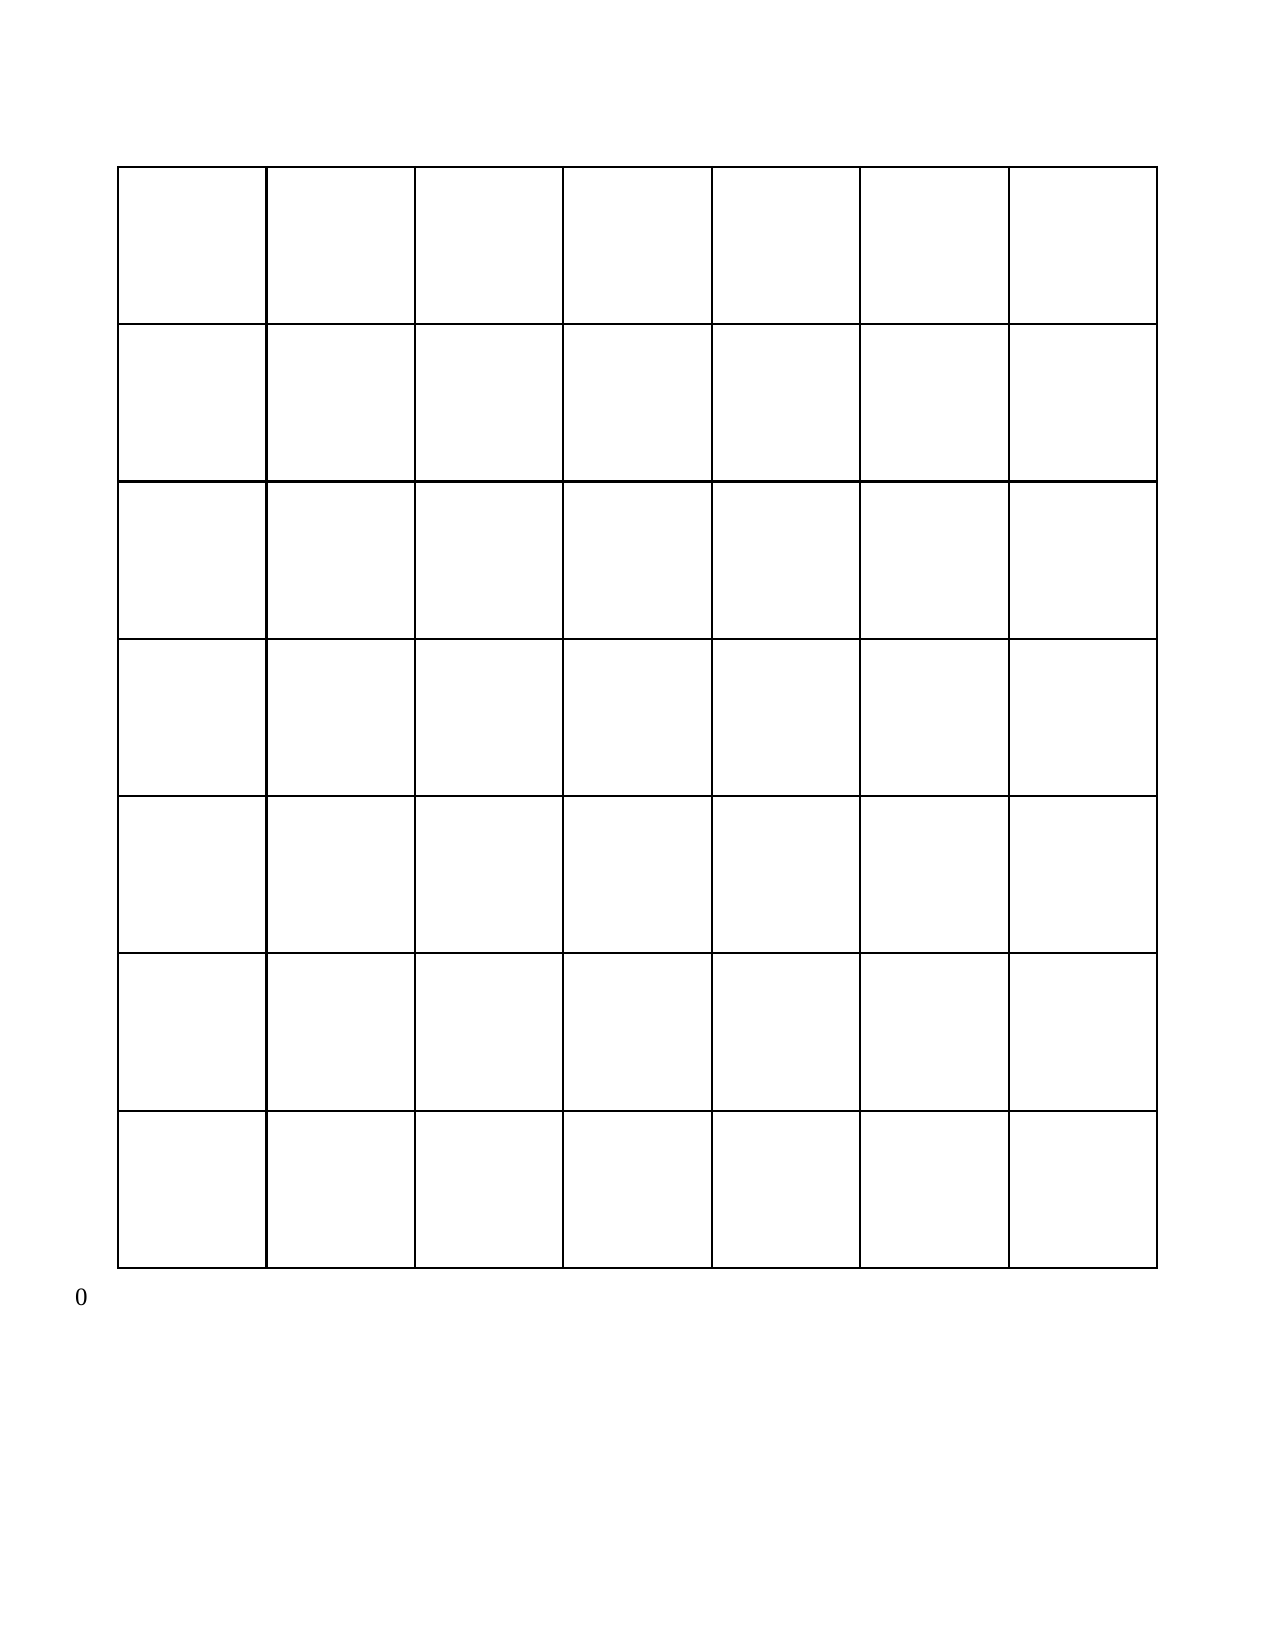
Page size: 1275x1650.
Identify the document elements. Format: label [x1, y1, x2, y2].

table_cell [268, 325, 414, 480]
table_cell [416, 954, 562, 1109]
table_cell [564, 1112, 711, 1267]
table_cell [564, 640, 711, 795]
table_cell [268, 1112, 414, 1267]
table_cell [1010, 483, 1156, 638]
table_cell [119, 954, 265, 1109]
table_cell [861, 797, 1008, 952]
table_cell [713, 325, 859, 480]
table_cell [119, 325, 265, 480]
table_cell [564, 797, 711, 952]
table_cell [416, 1112, 562, 1267]
table_cell [713, 1112, 859, 1267]
table_header [119, 168, 265, 323]
table_cell [268, 483, 414, 638]
table_cell [564, 325, 711, 480]
table_cell [1010, 1112, 1156, 1267]
table_header [416, 168, 562, 323]
table_cell [713, 797, 859, 952]
table_cell [1010, 640, 1156, 795]
table_cell [713, 954, 859, 1109]
table_cell [1010, 797, 1156, 952]
table_cell [861, 640, 1008, 795]
table_cell [1010, 325, 1156, 480]
table_cell [119, 483, 265, 638]
table_header [861, 168, 1008, 323]
table_header [268, 168, 414, 323]
table_cell [268, 954, 414, 1109]
table_header [713, 168, 859, 323]
table_cell [564, 954, 711, 1109]
table_cell [1010, 954, 1156, 1109]
table_cell [713, 483, 859, 638]
table_cell [119, 797, 265, 952]
table_cell [119, 640, 265, 795]
table_cell [564, 483, 711, 638]
table_cell [861, 483, 1008, 638]
table_cell [713, 640, 859, 795]
table_cell [416, 640, 562, 795]
table_cell [416, 325, 562, 480]
table_header [564, 168, 711, 323]
table_cell [861, 325, 1008, 480]
table_cell [119, 1112, 265, 1267]
table_cell [416, 483, 562, 638]
table_cell [268, 797, 414, 952]
table_cell [268, 640, 414, 795]
table_cell [416, 797, 562, 952]
table_cell [861, 954, 1008, 1109]
table_cell [861, 1112, 1008, 1267]
table_header [1010, 168, 1156, 323]
